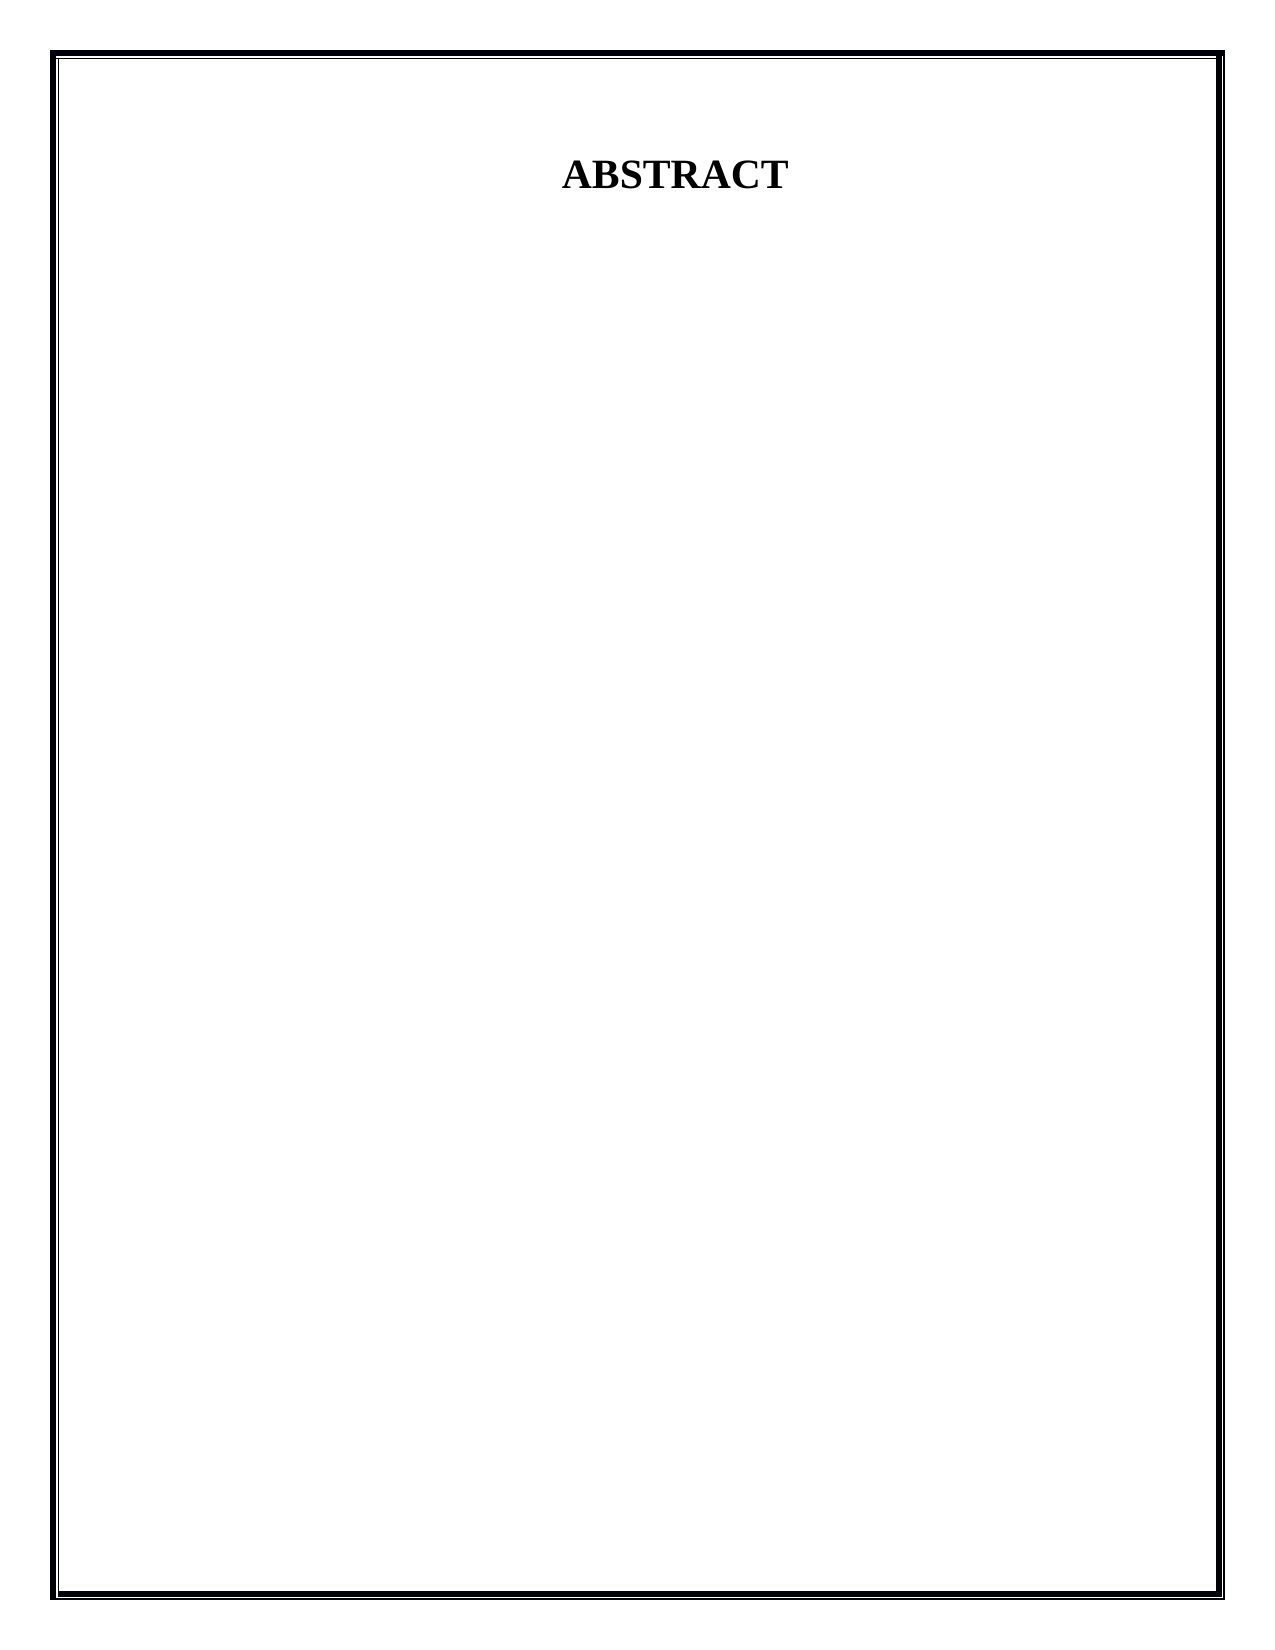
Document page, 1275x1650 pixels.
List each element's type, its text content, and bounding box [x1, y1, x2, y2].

text ABSTRACT [225, 150, 1125, 198]
